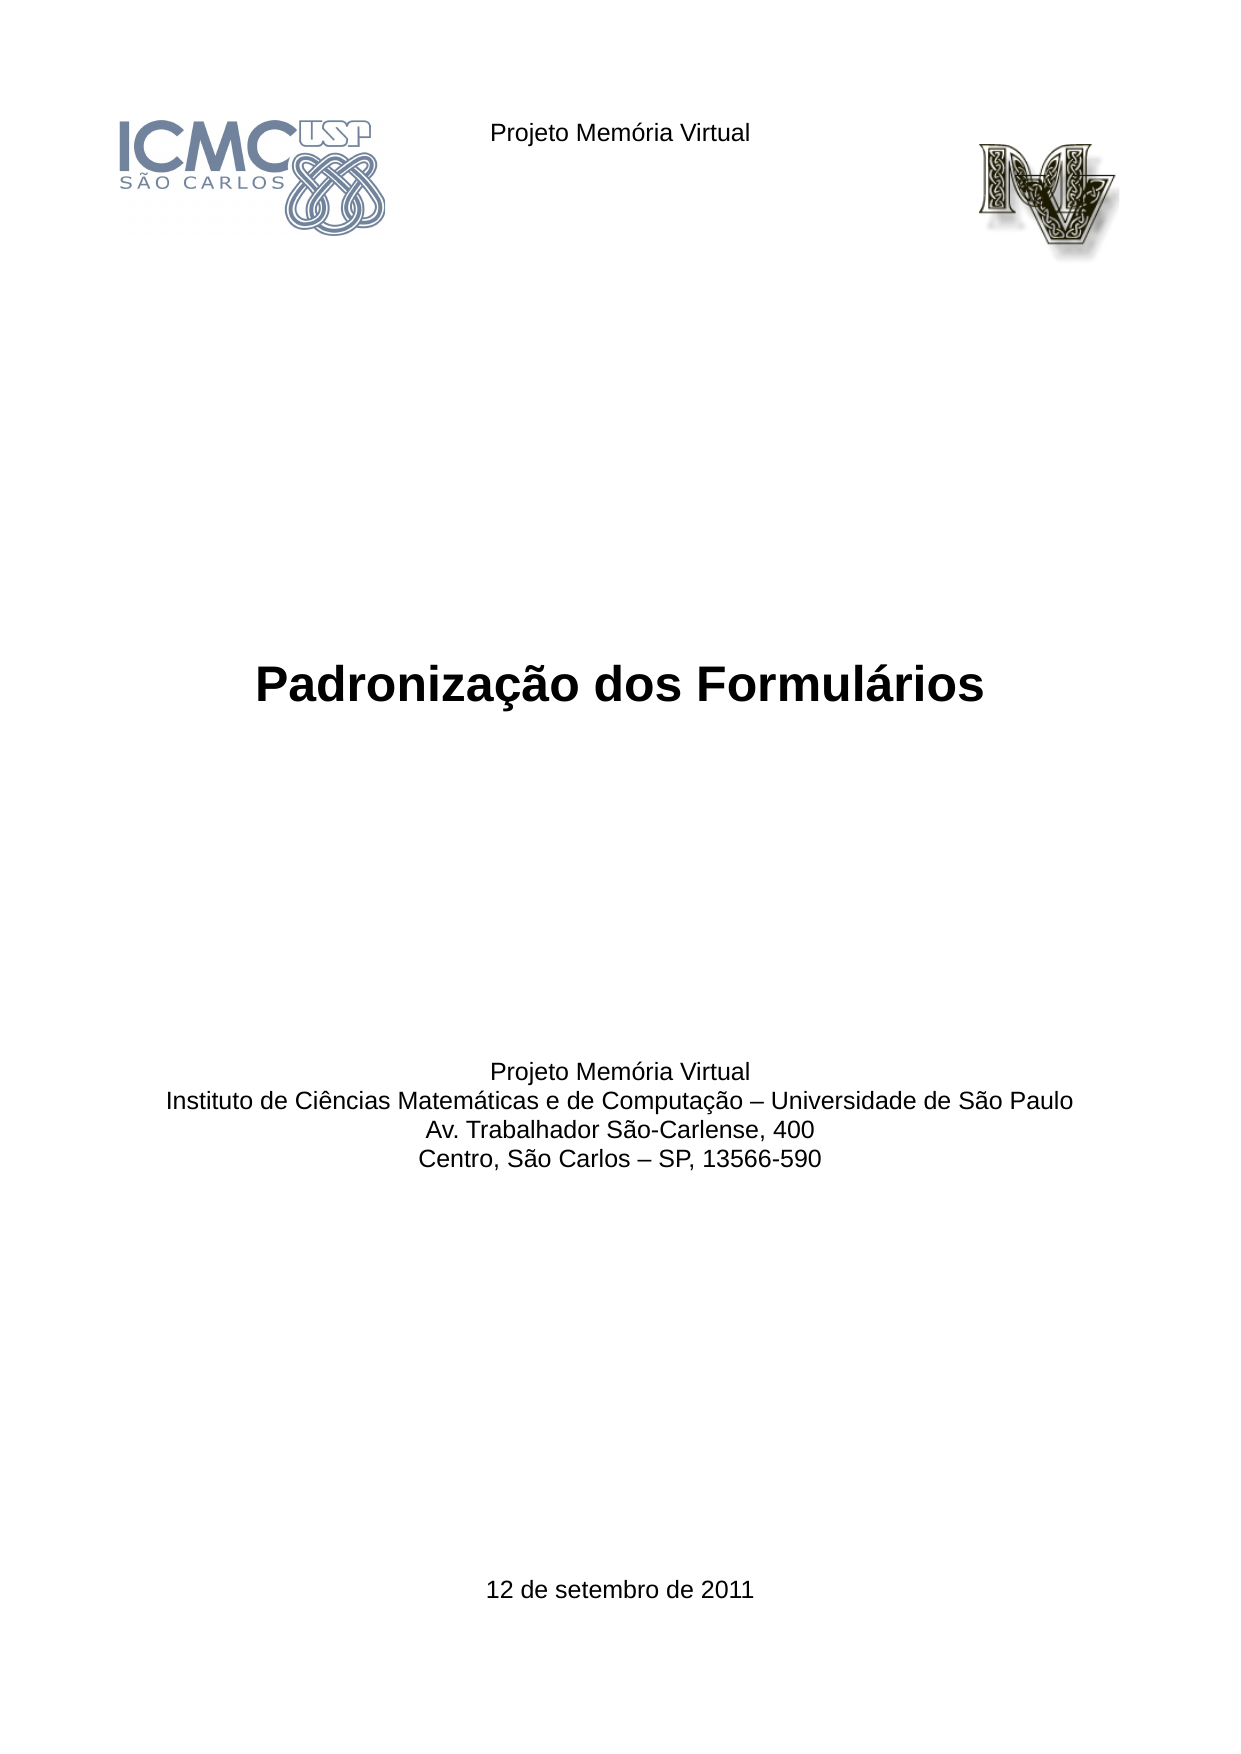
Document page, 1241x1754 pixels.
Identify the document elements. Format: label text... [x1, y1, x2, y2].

text Centro, São Carlos – SP, 13566-590 [118, 1143, 1122, 1172]
text Av. Trabalhador São-Carlense, 400 [118, 1115, 1122, 1143]
text Projeto Memória Virtual [118, 1057, 1122, 1086]
text Padronização dos Formulários [118, 655, 1122, 712]
text Instituto de Ciências Matemáticas e de Computação – Universidade de São Paulo [118, 1086, 1122, 1115]
text Projeto Memória Virtual [118, 118, 1122, 147]
text 12 de setembro de 2011 [118, 1575, 1122, 1603]
picture [119, 120, 386, 236]
picture [971, 120, 1120, 269]
